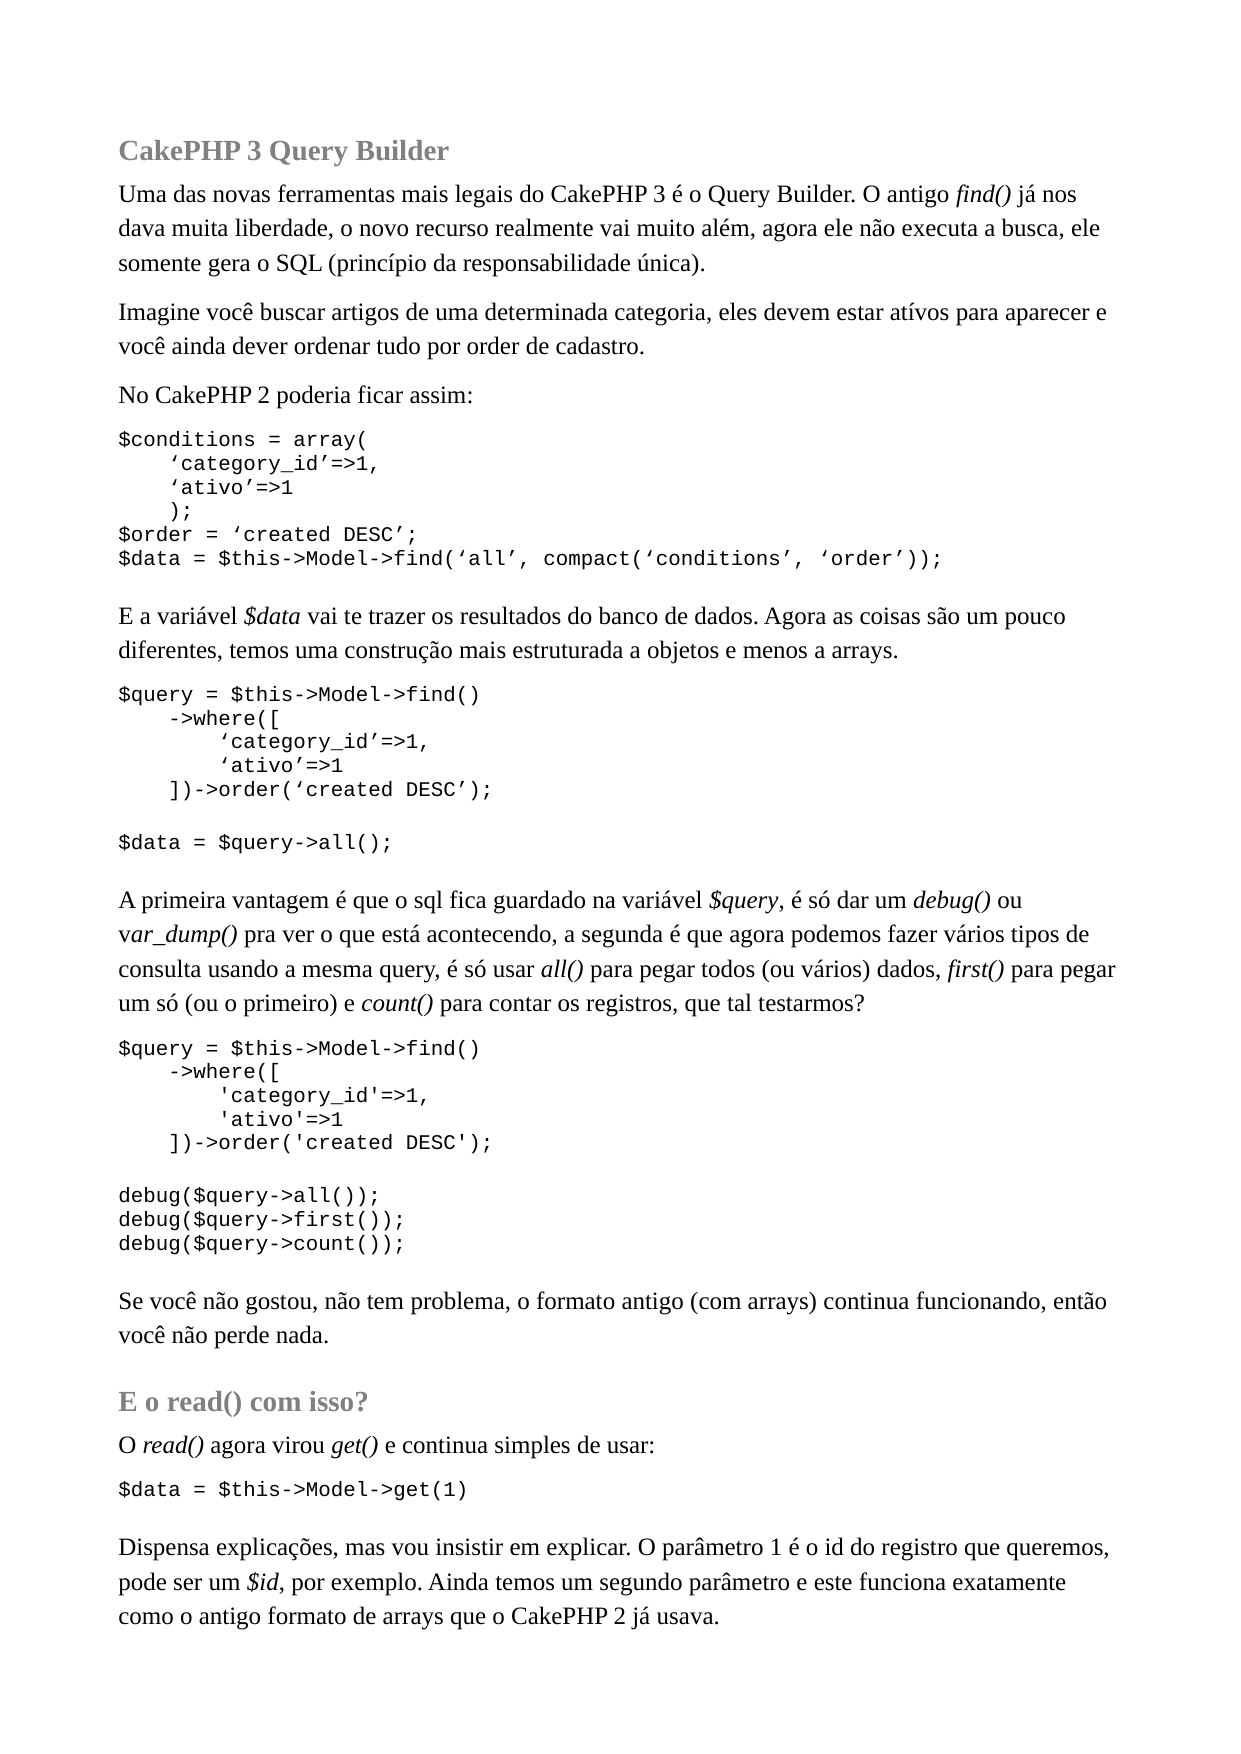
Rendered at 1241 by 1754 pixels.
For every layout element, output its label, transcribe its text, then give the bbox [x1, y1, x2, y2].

text ])->order(‘created DESC’); [118, 779, 1122, 802]
text debug($query->count()); [118, 1233, 1122, 1256]
text ->where([ [118, 708, 1122, 732]
text ])->order('created DESC'); [118, 1132, 1122, 1156]
text A primeira vantagem é que o sql fica guardado na variável $query, é só dar um debug() ou var_dump() pra ver o que está acontecendo, a segunda é que agora podemos fazer vários tipos de consulta usando a mesma query, é só usar all() para pegar todos (ou vários) dados, first() para pegar um só (ou o primeiro) e count() para contar os registros, que tal testarmos? [118, 885, 1122, 1017]
text 'category_id'=>1, [118, 1085, 1122, 1108]
text $order = ‘created DESC’; [118, 524, 1122, 548]
text Uma das novas ferramentas mais legais do CakePHP 3 é o Query Builder. O antigo find() já nos dava muita liberdade, o novo recurso realmente vai muito além, agora ele não executa a busca, ele somente gera o SQL (princípio da responsabilidade única). [118, 179, 1122, 276]
text ‘category_id’=>1, [118, 732, 1122, 755]
text ); [118, 500, 1122, 524]
text ‘ativo’=>1 [118, 755, 1122, 779]
text debug($query->all()); [118, 1185, 1122, 1209]
text $data = $query->all(); [118, 832, 1122, 856]
text $query = $this->Model->find() [118, 1038, 1122, 1061]
text Imagine você buscar artigos de uma determinada categoria, eles devem estar atívos para aparecer e você ainda dever ordenar tudo por order de cadastro. [118, 297, 1122, 360]
text $query = $this->Model->find() [118, 684, 1122, 708]
text $conditions = array( [118, 429, 1122, 453]
text 'ativo'=>1 [118, 1108, 1122, 1132]
text ‘category_id’=>1, [118, 453, 1122, 477]
text Dispensa explicações, mas vou insistir em explicar. O parâmetro 1 é o id do registro que queremos, pode ser um $id, por exemplo. Ainda temos um segundo parâmetro e este funciona exatamente como o antigo formato de arrays que o CakePHP 2 já usava. [118, 1532, 1122, 1630]
text ‘ativo’=>1 [118, 477, 1122, 500]
text $data = $this->Model->find(‘all’, compact(‘conditions’, ‘order’)); [118, 548, 1122, 571]
text No CakePHP 2 poderia ficar assim: [118, 380, 1122, 409]
text Se você não gostou, não tem problema, o formato antigo (com arrays) continua funcionando, então você não perde nada. [118, 1286, 1122, 1349]
text debug($query->first()); [118, 1209, 1122, 1233]
text ->where([ [118, 1061, 1122, 1085]
text E a variável $data vai te trazer os resultados do banco de dados. Agora as coisas são um pouco diferentes, temos uma construção mais estruturada a objetos e menos a arrays. [118, 601, 1122, 664]
text $data = $this->Model->get(1) [118, 1479, 1122, 1503]
subtitle E o read() com isso? [118, 1384, 1122, 1417]
text O read() agora virou get() e continua simples de usar: [118, 1430, 1122, 1459]
subtitle CakePHP 3 Query Builder [118, 133, 1122, 166]
